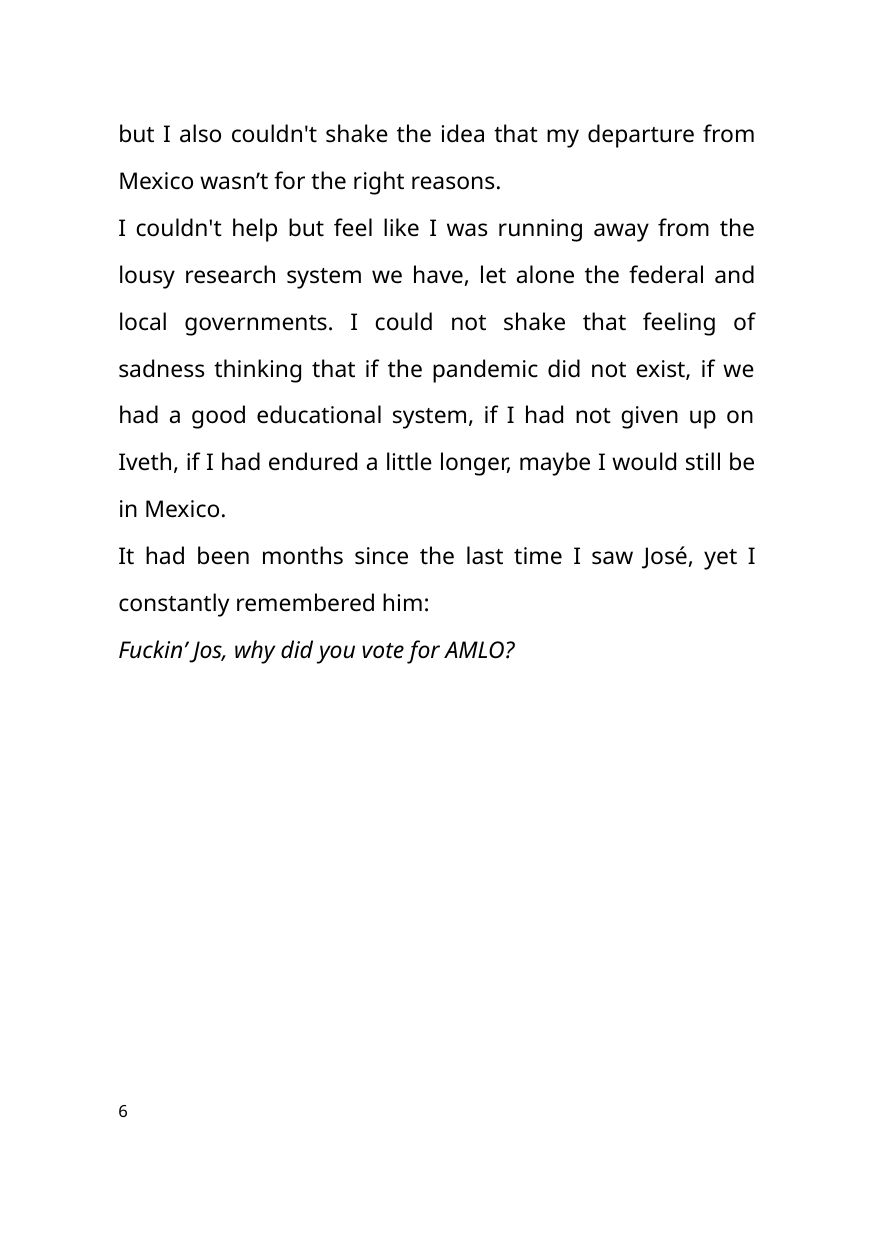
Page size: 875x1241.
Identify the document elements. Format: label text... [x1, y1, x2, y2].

text Fuckin’ Jos, why did you vote for AMLO? [118, 634, 756, 665]
text I couldn't help but feel like I was running away from the lousy research system we have, let alone the federal and local governments. I could not shake that feeling of sadness thinking that if the pandemic did not exist, if we had a good educational system, if I had not given up on Iveth, if I had endured a little longer, maybe I would still be in Mexico. [118, 212, 756, 524]
text It had been months since the last time I saw José, yet I constantly remembered him: [118, 540, 756, 618]
text but I also couldn't shake the idea that my departure from Mexico wasn’t for the right reasons. [118, 118, 756, 196]
